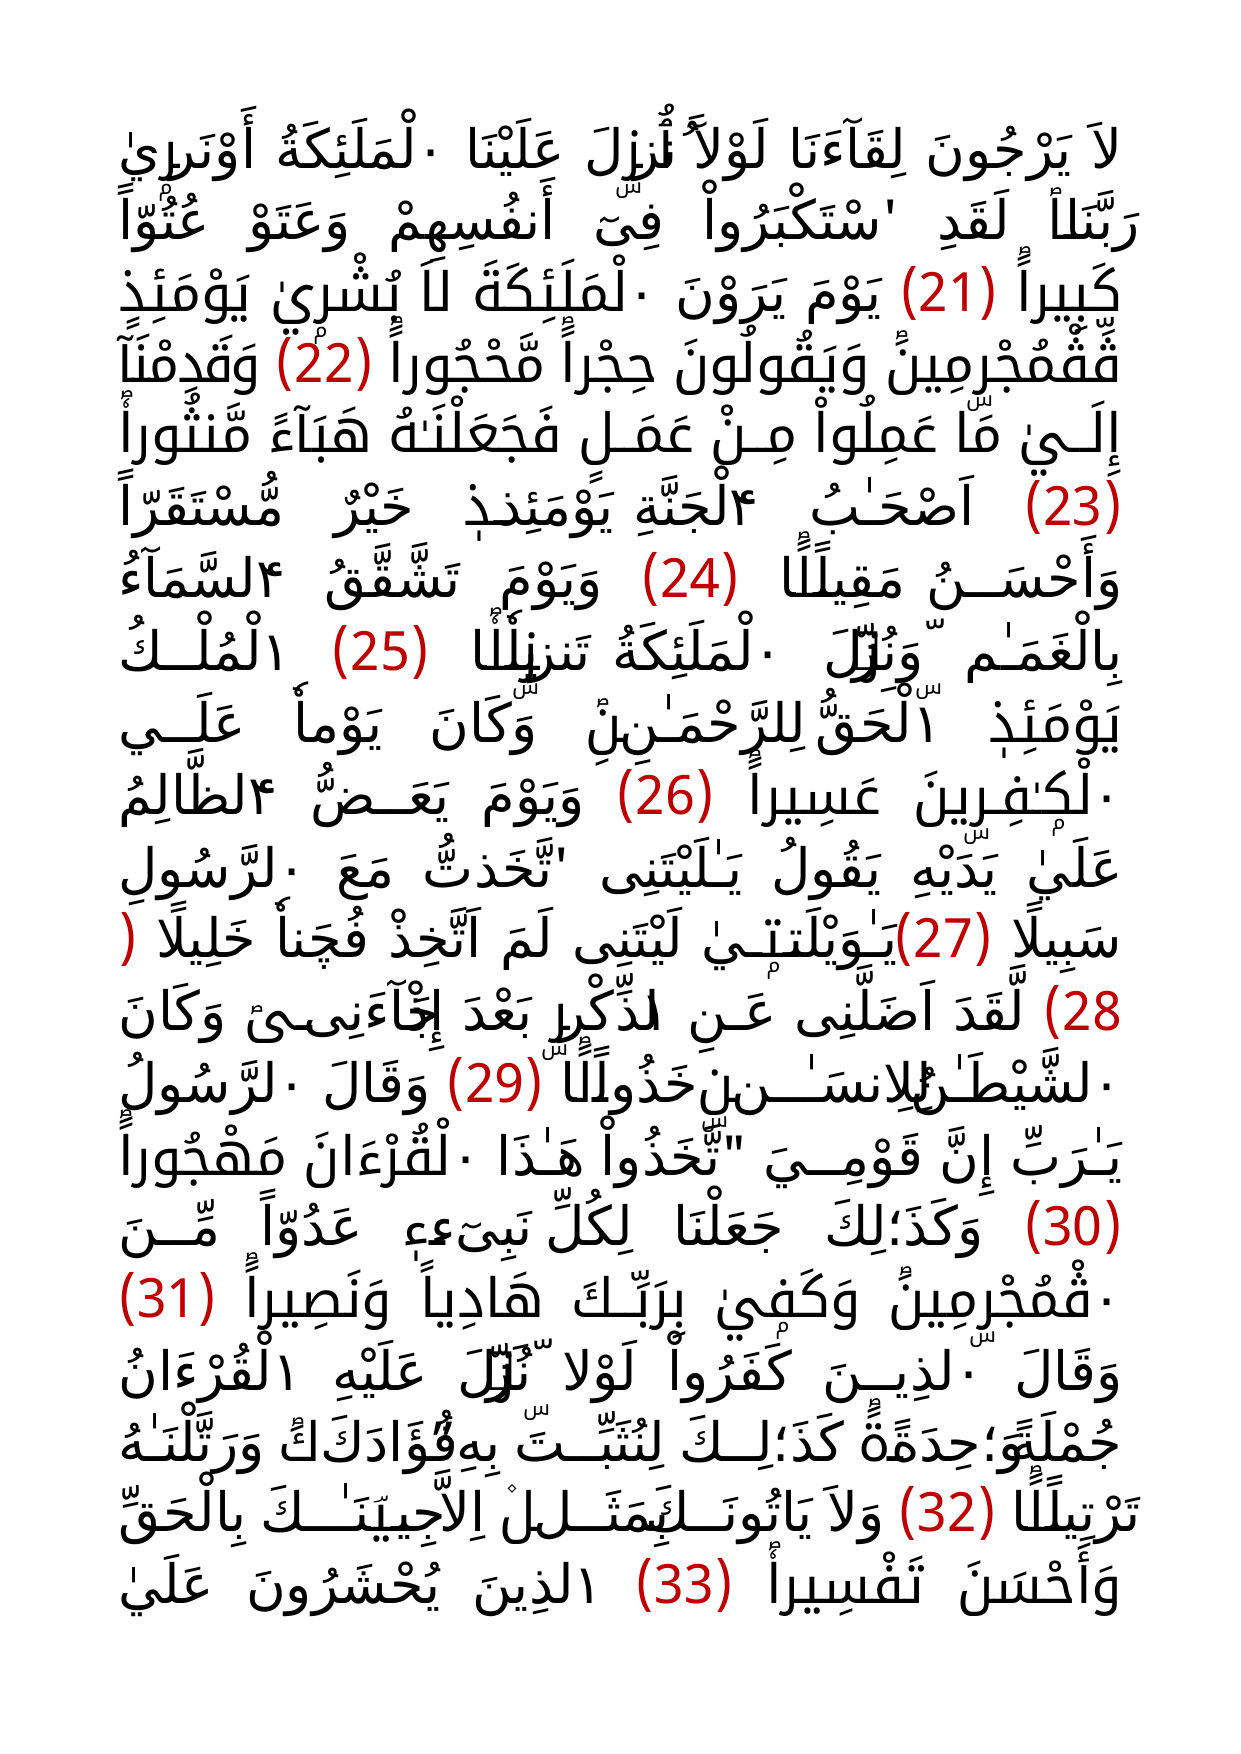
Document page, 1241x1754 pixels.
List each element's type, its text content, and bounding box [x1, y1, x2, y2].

text بِسْمِ ۱للَّهِ ۱لرَّحْمَـٰنِ ۱لرَّحِيمِ تَبَـٰرَكَ ۰ﻟ﮲ نَزَّلَ ۰لْفُرْقَانَ عَلَيٰ عَبْدِهِ” لِيَكُونَ لِلْعَـٰلَمِينَ نَذِيراٗؐ (1) ۱ﻟ﮲ لَهُ„ مُلْــكُ ۴لسَّمَـٰوَ؛تِ وَالاَرْضِ وَلَمْ يَتَّخِذْ وَلَداً وَلَمْ يَكُــن لَّهُ„ شَرۣيــكٌ فِى ۱لْمُلْكِؐ وَخَلَــقَ كُــلَّ شَيْءٍ فَقَدَّرَهُ„ تَقْدِيراًؐ (2) وَاتَّخَذُواْ مِن دُونِهِ“ ءَالِهَةً لاَّ يَخْلُقُونَ شَيْــٔاً وَهُمْ يُخْلَقُونَ وَلاَ يَمْلِكُونَ لَأِنفُسِهِمْ ضَرّاً وَلاَ نَفْعاً وَلاَ يَمْلِكُونَ مَوْتاً وَلاَ حَيَوٰةً وَلاَ نُشُوراًؐ (3) وَقَالَ ۰لذِيــنَ كَفَرُوٓاْ إِنْ هَـٰذَآ إِلٓاَّ إِفْــك٘ 'فْتَرۭيٰهُ وَأَعَانَهُ„ عَلَيْهِ قَوْم٘ —اخَرُونَؐ فَقَدْ جَآءُو ظُلْماً وَزُوراً (4) وَقَالُوٓاْ أَسَـٰطِيرُ ۴لاَوَّلِيــنَ "كْتَتَبَهَا فَهِيَ تُمْلۭيٰ عَلَيْهِ بُكْرَةً وَأَصِيلًؐا (5) قُلَ اَنزَلَهُ ۴ﻟ﮲ يَعْلَمُ ۴لسِّرَّ فِى ۱لسَّمَـٰوَ؛تِ وَالاَرْضِؐ إِنَّهُ„ كَانَ غَفُوراً رَّحِيماًؐ (6) وَقَالُواْ مَالِ هَـٰذَا ۰لرَّسُولِ يَاكُــلُ ۴لطَّعَامَ وَيَمْشِى فِى ۱لاَسْوَاقِ لَوْلآَ ٱُنزۣلَ إِلَيْهِ مَلَــكٌ فَيَكُونَ مَعَهُ„ نَذِيراٗ (7) اَوْ يُلْقۭيٰٓ إِلَيْهِ كَنز٘ اَوْ تَكُونُ لَهُ„ جَنَّةٌ يَاكُلُ مِنْهَاؐ وَقَالَ ۰لظَّـٰلِمُونَ إِن تَتَّبِعُونَ إِلاَّ رَجُلًا مَّسْحُوراٗؐ (8) ۶نظُرْ كَيْفَ ضَرَبُواْ لَــكَ ۰لاَمْثَـٰلَ فَضَلُّواْ فَلاَ يَسْتَطِيعُونَ سَبِيلًؐا (9) ® تَبَـٰرَكككَ ۰ﻟـذِىٓ إِن شَآءَ جَعَــلَ لَكَ خَيْراً مِّــن ذَ؛لِكَ جَنَّـٰتٍ تَجْرۣى مِــن تَحْتِهَا ۰لاَنْهَـٰرُ وَيَجْعَل لَّكَ قُصُوراٚؐ (10) بَــلْ كَذَّبُواْ بِالسَّاعَةِؐ وَأَعْتَدْنَا لِمَــن كَذَّبَ بِالسَّاعَةِ سَعِيراٗ (11) اِذَا رَأَتْهُم مِّــن مَّكَانٙ بَعِيدٍ سَمِعُواْ لَهَا تَغَيُّظاً وَزَفِيراًؐ (12) وَإِذَآ ٱُلْقُواْ مِنْهَا مَكَاناً ضَيِّقاً مُّقَرَّنِينَ دَعَوْاْ هُنَالِــكَ ثُبُوراًؐ (13) لاَّ تَدْعُواْ ۴لْيَوْمَ ثُبُوراً وَ؛حِداً وَادْعُواْ ثُبُوراً كَثِيراًؐ (14) قُلَ اَذَ؛لِــكَ خَيْر٘ اَمْ جَنَّةُ ۴لْخُلْدِ ۱لتِى وُعِدَ ۰لْمُتَّقُونَؐ كَانَتْ لَهُمْ جَزَآءً وَمَصِيراًؐ (15) لَّهُمْ فِيهَا مَا يَشَآءُونَ خَـٰلِدِيــنَؐ كَانَ عَلَيٰ رَبِّــكَ وَعْداً مَّسْـُٔولًؐا (16) وَيَوْمَ نَحْشُرُهُمْ وَمَا يَعْبُدُونَ مِن دُونِ ۱للَّهِ فَيَقُولُ ءَآنتُمُ; أَضْلَلْتُمْ عِبَادِى هَـٰٓؤُلآَءِ اَ۬مْ هُمْ ضَلُّواْ ۴لسَّبِيــلَؐ (17) قَالُواْ سُبْحَـٰنَــكَ مَا كَانَ يَنۢبَغِى لَنَآ أَن نَّتَّخِذَ مِن دُونِــكَ مِنَ اَوْلِيَآءَؐ وَچَكِــن مَّتَّعْتَهُمْ وَءَابَآءَهُمْ حَتَّــيٰ نَسُواْ ۴لذِّكْرَ وَكَانُواْ قَوْماَۢ بُوراًؐ (18) فَقَدْ كَذَّبُوكُم بِمَا تَقُولُونَ فَمَا يَسْتَطِيعُونَ صَرْفاً وَلاَ نَصْراًؐ وَمَـنْ يَّظْلِم مِّنكُمْ نُذِقْهُ عَذَاباً كَبِيراًؐ (19) وَمَآ أَرْسَلْنَا قَبْلَــكَ مِــنَ ۰لْمُرْسَلِينَ إِلٓاَّ إِنَّهُمْ لَيَاكُلُونَ ۰لطَّعَامَ وَيَمْشُونَ فِى ۱لاَسْوَاقِؐ وَجَعَلْنَا بَعْضَكُمْ لِبَعْضٍ فِتْنَةٗؐ اَتَصْبِرُونَؐ وَكَانَ رَبُّــكَ بَصِيراًؐ (20) ¤ وَقَالَ ۰لذِينَ لاَ يَرْجُونَ لِقَآءَنَا لَوْلآَ ٱُنزۣلَ عَلَيْنَا ۰لْمَلَئِكَةُ أَوْ نَرۭيٰ رَبَّنَاؐ لَقَدِ 'سْتَكْبَرُواْ فِىٓ أَنفُسِهِمْ وَعَتَوْ عُتُوّاً كَبِيراًؐ (21) يَوْمَ يَرَوْنَ ۰لْمَلَئِكَةَ لاَ بُشْرۭيٰ يَوْمَئِذٍ ڤِّڤْمُجْرۣمِينَؐ وَيَقُولُونَ حِجْراًؐ مَّحْجُوراًؐ (22) وَقَدِمْنَآ إِلَــيٰ مَا عَمِلُواْ مِــنْ عَمَــلٍ فَجَعَلْنَـٰهُ هَبَآءً مَّنثُوراٗؐ (23) اَصْحَـٰبُ ۴لْجَنَّةِ يَوْمَئِذٖ خَيْرٌ مُّسْتَقَرّاً وَأَحْسَــنُ مَقِيلًؐا (24) وَيَوْمَ تَشَّقَّقُ ۴لسَّمَآءُ بِالْغَمَـٰمِ وَنُزّۣلَ ۰لْمَلَئِكَةُ تَنزۣيلٗؐا (25) ۱لْمُلْــكُ يَوْمَئِذٖ ۱لْحَقُّ لِلرَّحْمَـٰنِؐ وَكَانَ يَوْماٗ عَلَــي ۰لْكۭـٰفِـرۣينَ عَسِيراًؐ (26) وَيَوْمَ يَعَــضُّ ۴لظَّالِمُ عَلَيٰ يَدَيْهِ يَقُولُ يَـٰلَيْتَنِى 'تَّخَذتُّ مَعَ ۰لرَّسُولِ سَبِيلًا (27) يَـٰوَيْلَتۭـيٰ لَيْتَنِى لَمَ اَتَّخِذْ فُچَناٗ خَلِيلًا (28) لَّقَدَ اَضَلَّنِى عَـنِ ۱لذِّكْرۣ بَعْدَ إِذْ جَآءَنِىؐ وَكَانَ ۰لشَّيْطَـٰنُ لِلِانسَـٰــنۣ خَذُولًؐا (29) وَقَالَ ۰لرَّسُولُ يَـٰرَبِّ إِنَّ قَوْمِــيَ "تَّخَذُواْ هَـٰذَا ۰لْقُرْءَانَ مَهْجُوراًؐ (30) وَكَذَ؛لِكَ جَعَلْنَا لِكُلِّ نَبِىٓءٖ عَدُوّاً مِّــنَ ۰ڤْمُجْرۣمِينَؐ وَكَفۭيٰ بِرَبِّــكَ هَادِياً وَنَصِيراًؐ (31) وَقَالَ ۰لذِيــنَ كَفَرُواْ لَوْلاَ نُزّۣلَ عَلَيْهِ ۱لْقُرْءَانُ جُمْلَةً وَ؛حِدَةًؐ كَذَ؛لِــكَ لِنُثَبِّــتَ بِهِ” فُؤَادَكَؐ وَرَتَّلْنَـٰهُ تَرْتِيلًؐا (32) وَلاَ يَاتُونَــكَ بِمَثَــل۫ اِلاَّ جِيؔنَـٰــكَ بِالْحَقِّ وَأَحْسَنَ تَفْسِيراٗؐ (33) ۱لذِينَ يُحْشَرُونَ عَلَيٰ وُجُوهِهِمُ; إِلَــيٰ جَهَنَّمَ ٱُوْلَئِــكَ شَرٌّ مَّكَاناً وَأَضَلُّ سَبِيلًؐا (34) ® وَلَقَدَ —اتَيْنَا مُوسَــي ۰لْكِتَـٰــبَ وَجَعَلْنَا مَعَهُ; أَخَاهُ هَـٰرُونَ وَزۣيراًؐ (35) فَقُلْنَا "ذْهَبَآ إِلَــي ۰لْقَوْمِ ۱لذِينَ كَذَّبُواْ بِـَٔايَـٰتِنَاؐ فَدَمَّرْنَـٰهُمْ تَدْمِيراًؐ (36) وَقَوْمَ نُوحٍ لَّمَّا كَذَّبُواْ ۴لرُّسُــلَ أَغْرَقْنَـٰهُمْ وَجَعَلْنَـٰهُمْ لِلنَّاسسسِ ءَايَةًؐ وَأَعْتَدْنَا لِلظَّـٰلِمِيــنَ عَذَاباٗ اَلِيماًؐ (37) وَعَاداً وَثَمُوداً وَأَصْحَـٰــبَ ۰لرَّسِّ وَقُرُوناَۢ بَيْــنَ ذَ؛لِــكَ كَثِيراًؐ (38) وَكُلًاّ ضَرَبْنَا لَهُ ۴لاَمْثَـٰلَؐ وَكُلًاّ تَبَّرْنَا تَتْبِيراًؐ (39) وَلَقَدَ اَتَوْاْ عَلَــي ۰لْقَرْيَةِ ۱لتِىٓ ٱُمْطِرَتْ مَطَرَ ۰لسَّوْءِؐ اَ۬فَلَمْ يَكُونُواْ يَرَوْنَهَاؐ بَــلْ كَانُواْ لاَ يَرْجُونَ نُشُوراًؐ (40) وَإِذَا رَأَوْكككَ إِنْ يَّتَّخِذُونَــكَ إِلاَّ هُزُؤاٗؐ اَهَـٰذَا ۰ﻟ﮲ بَعَــثَ ۰للَّهُ رَسُولٗا (41) اِن كَادَ لَيُضِلُّنَا عَنَ —الِهَتِنَا لَوْلآَ أَن صَبَرْنَا عَلَيْهَاؐ وَسَوْفَ يَعْلَمُونَ حِينَ يَرَوْنَ ۰لْعَذَابَ مَــنَ اَضَلُّ سَبِيلٗؐا (42) اَرَ×يْتَ مَنِ 'تَّخَذَ إِچَهَهُ„ هَوۭيٰهُ أَفَأَنتَ تَكُونُ عَلَيْهِ وَكِيلٗؐا (43) اَمْ تَحْسِبُ أَنَّ أَكْثَرَهُمْ يَسْمَعُونَ أَوْ يَعْقِلُونَؐ إِنْ هُمُ; إِلاَّ كَالاَنْعَـٰمِ بَلْ هُمُ; أَضَلُّ سَبِيلٗؐا (44) © اَلَمْ تَرَ إِلَيٰ رَبِّــكَ كَيْفَ مَدَّ ۰لظِّلَّؐ وَلَوْ شَآءَ لَجَعَلَهُ„ سَاكِناًؐ ثُمَّ جَعَلْنَا ۰لشَّمْــسَ عَلَيْهِ دَلِيلًا (45) ثُمَّ قَبَضْنَـٰهُ إِلَيْنَا قَبْضاً يَسِيراًؐ (46) وَهُوَ ۰ﻟ﮲ جَعَلَ لَكُمُ ۴ليْـلَ لِبَاساً وَالنَّوْمَ سُبَاتاً وَجَعَــلَ ۰لنَّهَارَ نُشُوراًؐ (47) وَهُوَ ۰لـذِىٓ أَرْسَلَ ۰لرّۣيَـٰحَ نُشُراَۢ بَيْـنَ ¢ رَحْمَتِهِؐ” وَأَنزَلْنَا مِنَ ۰لسَّمَآءِ مَآءً طَهُوراً (48) ڤِّنُحْيـيِيَ بِهِ” بَلْدَةً مَّيْتاً وَنُسْقِيَهُ„ مِمَّا خَلَقْنَآ أَنْعَـٰماً وَأَنَاسِــيَّ كَثِيراًؐ (49) وَلَقَدْ صَرَّفْنَـٰهُ بَيْنَهُمْ لِيَذَّكَّرُواْ فَأَبۭــيٰٓ أَكْثَرُ ۴لنَّاسسسِ إِلاَّ كُفُوراًؐ (50) وَلَوْ شِيؔنَا لَبَعَثْنَا فِى كُلِّ قَرْيَةٍ نَّذِيراًؐ (51) فَلاَ تُطِعِ ۱لْكۭـٰفِرۣينَؐ وَجَـٰهِدْهُم بِهِ” جِهَاداً كَبِيراًؐ (52) وَهُوَ ۰ﻟ﮲ مَرَجَ ۰ڤْبَحْرَيْــنۣ هَـٰذَا عَذْبٌ فُرَاتٌ وَهَـٰذَا مِلْح٘ ۷جَاجٌؐ وَجَعَلَ بَيْنَهُمَا بَرْزَخاً وَحِجْراً مَّحْجُوراًؐ (53) وَهُوَ ۰ﻟ﮲ خَلَقَ مِنَ ۰لْمَآءِ بَشَراً فَجَعَلَهُ„ نَسَباً وَصِهْراًؐ وَكَانَ رَبُّكَ قَدِيراًؐ (54) وَيَعْبُدُونَ مِن دُونِ ۱للَّهِ مَا لاَ يَنفَعُهُمْ وَلاَ يَضُرُّهُمْؐ وَكَانننَ ۰لْكَافِرُ عَلَيٰ رَبِّهِ” ظَهِيراًؐ (55) وَمَآ أَرْسَلْنَـٰــكَ إِلاَّ مُبَشِّراً وَنَذِيراًؐ (56) قُــلْ مَآ أَسْـَٔلُكُمْ عَلَيْهِ مِنَ اَجْر۫ اِلاَّ مَــن شَآءَ انْ يَّتَّخِذَ إِلَيٰ رَبِّهِ” سَبِيلًؐا (57) وَتَوَكَّــلْ عَلَي ۰لْحَيِّ ۱ﻟ﮲ لاَ يَمُوتُؐ وَسَبِّحْ بِحَمْدِهِؐ” وَكَفۭيٰ بِهِ” بِذُنُوبِ عِبَادِهِ” خَبِيراٗؐ (58) ۱ﻟ﮲ خَلَــقَ ۰لسَّمَـٰوَ؛تِ وَالاَرْضَ وَمَا بَيْنَهُمَا فِى سِتَّةِ أَيَّامٍ ثُمَّ "سْتَوۭيٰ عَلَــي ۰لْعَرْشِؐ ۱لرَّحْمَـٰنُؐ فَسْـَٔلْ بِهِ” خَبِيراًؐ (59) وَإِذَا قِيــلَ لَهُمُ ۶سْجُدُواْ لِلرَّحْمَـٰــنۣ قَالُواْ وَمَا ۰لرَّحْمَـٰــنُؐ أَنَسْجُدُ لِمَا تَامُرُنَا وَزَادَهُمْ نُفُوراًؐ ¦ (60) ® تَبَـٰرَكَ ۰ﻟ﮲ جَعَلَ فِى ۱لسَّمَآءِ بُرُوجاً وَجَعَـلَ فِيهَا سِرَ؛جاً وَقَمَراً مُّنِيراًؐ (61) وَهُوَ ۰ﻟ﮲ جَعَلَ ۰ليْلَ وَالنَّهَارَ خِلْفَةً لِّمَنَ اَرَادَ أَنْ يَّذَّكَّرَ أَوَ اَرَادَ شُكُوراًؐ (62) وَعِبَادُ ۴لرَّحْمَـٰنِ ۱لذِينَ يَمْشُونَ عَلَــي ۰لاَرْضِ هَوْناً وَإِذَا خَاطَبَهُمُ ۴لْجَـٰهِلُونَ قَالُواْ سَچَماًؐ (63) وَالذِينَ يَبِيتُونَ لِرَبِّهِمْ سُجَّداً وَقِيَـٰماًؐ (64) وَالذِينَ يَقُولُونَ رَبَّنَا "صْرۣفْ عَنَّا عَذَابَ جَهَنَّمَ إِنَّ عَذَابَهَا كَانَ غَرَاماٗؐ (65) اِنَّهَا سَآءَتْ مُسْتَقَرّاً وَمُقَاماًؐ (66) وَالذِينَ إِذَآ أَنفَقُواْ لَمْ يُسْرۣفُواْ وَلَمْ يُقْتِرُواْ وَكَانَ بَيْــنَ ذَ؛لِــكَ قَوَاماًؐ (67) وَالذِيــنَ لاَ يَدْعُونَ مَعَ ۰للَّهِ إِچَهاٗ —اخَرَ وَلاَ يَقْتُلُونَ ۰لنَّفْسَ ۰لتِى حَرَّمَ ۰للَّهُ إِلاَّ بِالْحَقِّ وَلاَ يَزْنُونَؐ وَمَنْ يَّفْعَلْ ذَ؛لِكَ يَلْقَ أَثَاماً (68) يُضَـٰعَفْ لَهُ ۴لْعَذَابُ يَوْمَ ۰لْقِيَـٰمَةِ وَيَخْلُدْ فِيهِ مُهَاناٗ (69) اِلاَّ مَن تَابَ وَءَامَنَ وَعَمِــلَ عَمَلًا صَـٰڤِحاً فَٱُوْلَئِكَ يُبَدِّلُ ۴للَّهُ سَيِّـَٔاتِهِمْ حَسَنَـٰــتٍؐ وَكَانننَ ۰للَّهُ غَفُوراً رَّحِيماًؐ (70) وَمَــن تَابَ وَعَمِــلَ صَـٰڤِحاً فَإِنَّهُ„ يَتُوبُ إِلَــي ۰للَّهِ مَتَاباًؐ (71) وَالذِينَ لاَ يَشْهَدُونَ ۰لزُّورَ وَإِذَا مَرُّواْ بِاللَّغْوۣ مَرُّواْ كِرَاماًؐ (72) وَالذِينَ إِذَا ذُكِّرُواْ بِـَٔايَـٰتِ رَبِّهِمْ لَمْ يَخِرُّواْ عَلَيْهَا صُمّاً وَعُمْيَاناًؐ (73) وَالذِينَ يَقُولُونَ رَبَّنَا هَبْ لَنَا مِنَ اَزْوَ؛جِنَا وَذُرّۣيَّـٰتِنَا قُرَّةَ أَعْيُنٍ وَاجْعَلْنَا لِلْمُتَّقِينَ إِمَاماٗؐ (74) ۷وْلَئِكَ يُجْزَوْنَ ۰لْغُرْفَةَ بِمَا صَبَرُواْ وَيُلَقَّوْنَ فِيهَا تَحِيَّةً وَسَچَماٗ (75) خَـٰلِدِينَ فِيهَاؐ حَسُنَتْ مُسْتَقَرّاً وَمُقَاماًؐ (76) قُلْ مَا يَعْبَؤُاْ بِكُمْ رَبِّى لَوْلاَ دُعَآؤُكُمْؐ فَقَدْ كَذَّبْتُمْ فَسَوْفَ يَكُونُ لِزَاماً (77) [118, 118, 1122, 1626]
